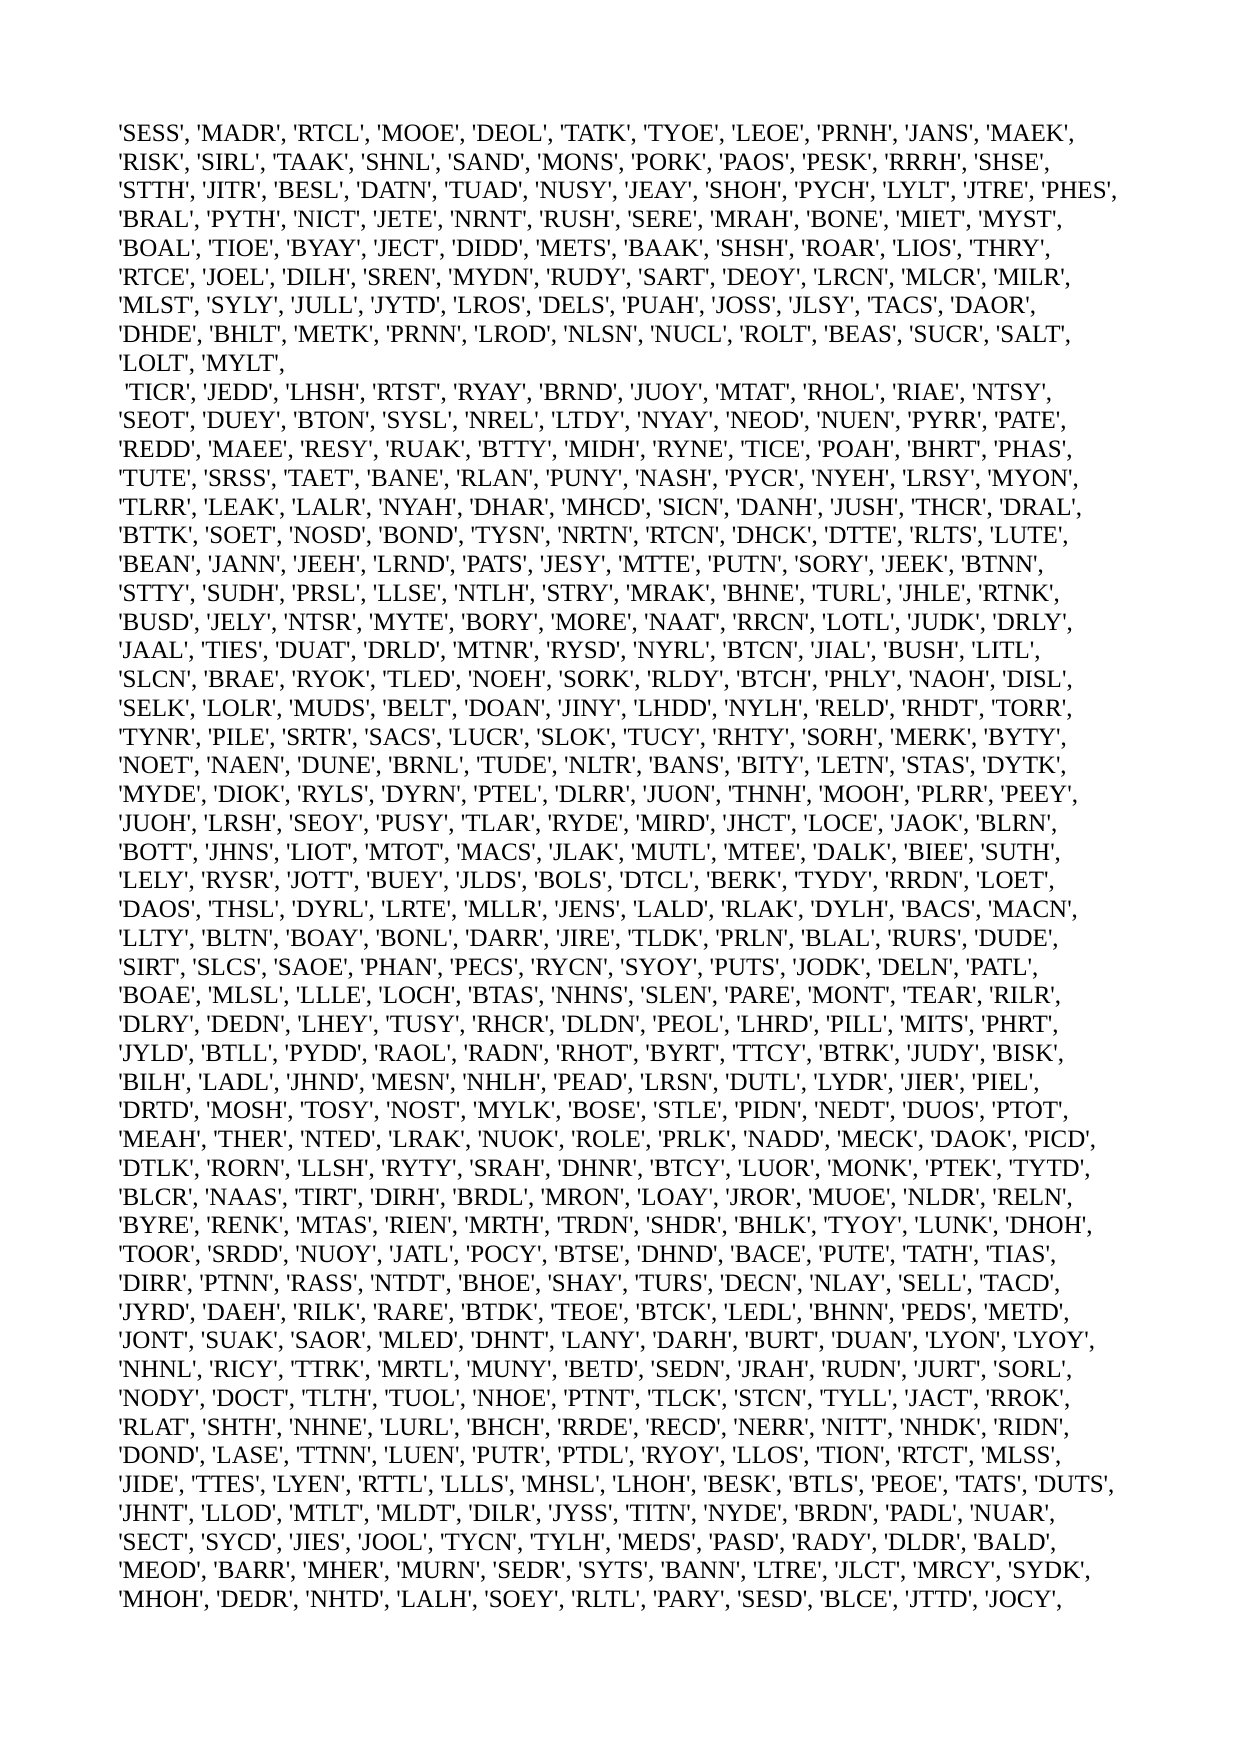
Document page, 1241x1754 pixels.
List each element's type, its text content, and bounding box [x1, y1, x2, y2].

text 'SESS', 'MADR', 'RTCL', 'MOOE', 'DEOL', 'TATK', 'TYOE', 'LEOE', 'PRNH', 'JANS', 'MAEK', 'RISK', 'SIRL', 'TAAK', 'SHNL', 'SAND', 'MONS', 'PORK', 'PAOS', 'PESK', 'RRRH', 'SHSE', 'STTH', 'JITR', 'BESL', 'DATN', 'TUAD', 'NUSY', 'JEAY', 'SHOH', 'PYCH', 'LYLT', 'JTRE', 'PHES', 'BRAL', 'PYTH', 'NICT', 'JETE', 'NRNT', 'RUSH', 'SERE', 'MRAH', 'BONE', 'MIET', 'MYST', 'BOAL', 'TIOE', 'BYAY', 'JECT', 'DIDD', 'METS', 'BAAK', 'SHSH', 'ROAR', 'LIOS', 'THRY', 'RTCE', 'JOEL', 'DILH', 'SREN', 'MYDN', 'RUDY', 'SART', 'DEOY', 'LRCN', 'MLCR', 'MILR', 'MLST', 'SYLY', 'JULL', 'JYTD', 'LROS', 'DELS', 'PUAH', 'JOSS', 'JLSY', 'TACS', 'DAOR', 'DHDE', 'BHLT', 'METK', 'PRNN', 'LROD', 'NLSN', 'NUCL', 'ROLT', 'BEAS', 'SUCR', 'SALT', 'LOLT', 'MYLT', [118, 118, 1122, 377]
text 'TICR', 'JEDD', 'LHSH', 'RTST', 'RYAY', 'BRND', 'JUOY', 'MTAT', 'RHOL', 'RIAE', 'NTSY', 'SEOT', 'DUEY', 'BTON', 'SYSL', 'NREL', 'LTDY', 'NYAY', 'NEOD', 'NUEN', 'PYRR', 'PATE', 'REDD', 'MAEE', 'RESY', 'RUAK', 'BTTY', 'MIDH', 'RYNE', 'TICE', 'POAH', 'BHRT', 'PHAS', 'TUTE', 'SRSS', 'TAET', 'BANE', 'RLAN', 'PUNY', 'NASH', 'PYCR', 'NYEH', 'LRSY', 'MYON', 'TLRR', 'LEAK', 'LALR', 'NYAH', 'DHAR', 'MHCD', 'SICN', 'DANH', 'JUSH', 'THCR', 'DRAL', 'BTTK', 'SOET', 'NOSD', 'BOND', 'TYSN', 'NRTN', 'RTCN', 'DHCK', 'DTTE', 'RLTS', 'LUTE', 'BEAN', 'JANN', 'JEEH', 'LRND', 'PATS', 'JESY', 'MTTE', 'PUTN', 'SORY', 'JEEK', 'BTNN', 'STTY', 'SUDH', 'PRSL', 'LLSE', 'NTLH', 'STRY', 'MRAK', 'BHNE', 'TURL', 'JHLE', 'RTNK', 'BUSD', 'JELY', 'NTSR', 'MYTE', 'BORY', 'MORE', 'NAAT', 'RRCN', 'LOTL', 'JUDK', 'DRLY', 'JAAL', 'TIES', 'DUAT', 'DRLD', 'MTNR', 'RYSD', 'NYRL', 'BTCN', 'JIAL', 'BUSH', 'LITL', 'SLCN', 'BRAE', 'RYOK', 'TLED', 'NOEH', 'SORK', 'RLDY', 'BTCH', 'PHLY', 'NAOH', 'DISL', 'SELK', 'LOLR', 'MUDS', 'BELT', 'DOAN', 'JINY', 'LHDD', 'NYLH', 'RELD', 'RHDT', 'TORR', 'TYNR', 'PILE', 'SRTR', 'SACS', 'LUCR', 'SLOK', 'TUCY', 'RHTY', 'SORH', 'MERK', 'BYTY', 'NOET', 'NAEN', 'DUNE', 'BRNL', 'TUDE', 'NLTR', 'BANS', 'BITY', 'LETN', 'STAS', 'DYTK', 'MYDE', 'DIOK', 'RYLS', 'DYRN', 'PTEL', 'DLRR', 'JUON', 'THNH', 'MOOH', 'PLRR', 'PEEY', 'JUOH', 'LRSH', 'SEOY', 'PUSY', 'TLAR', 'RYDE', 'MIRD', 'JHCT', 'LOCE', 'JAOK', 'BLRN', 'BOTT', 'JHNS', 'LIOT', 'MTOT', 'MACS', 'JLAK', 'MUTL', 'MTEE', 'DALK', 'BIEE', 'SUTH', 'LELY', 'RYSR', 'JOTT', 'BUEY', 'JLDS', 'BOLS', 'DTCL', 'BERK', 'TYDY', 'RRDN', 'LOET', 'DAOS', 'THSL', 'DYRL', 'LRTE', 'MLLR', 'JENS', 'LALD', 'RLAK', 'DYLH', 'BACS', 'MACN', 'LLTY', 'BLTN', 'BOAY', 'BONL', 'DARR', 'JIRE', 'TLDK', 'PRLN', 'BLAL', 'RURS', 'DUDE', 'SIRT', 'SLCS', 'SAOE', 'PHAN', 'PECS', 'RYCN', 'SYOY', 'PUTS', 'JODK', 'DELN', 'PATL', 'BOAE', 'MLSL', 'LLLE', 'LOCH', 'BTAS', 'NHNS', 'SLEN', 'PARE', 'MONT', 'TEAR', 'RILR', 'DLRY', 'DEDN', 'LHEY', 'TUSY', 'RHCR', 'DLDN', 'PEOL', 'LHRD', 'PILL', 'MITS', 'PHRT', 'JYLD', 'BTLL', 'PYDD', 'RAOL', 'RADN', 'RHOT', 'BYRT', 'TTCY', 'BTRK', 'JUDY', 'BISK', 'BILH', 'LADL', 'JHND', 'MESN', 'NHLH', 'PEAD', 'LRSN', 'DUTL', 'LYDR', 'JIER', 'PIEL', 'DRTD', 'MOSH', 'TOSY', 'NOST', 'MYLK', 'BOSE', 'STLE', 'PIDN', 'NEDT', 'DUOS', 'PTOT', 'MEAH', 'THER', 'NTED', 'LRAK', 'NUOK', 'ROLE', 'PRLK', 'NADD', 'MECK', 'DAOK', 'PICD', 'DTLK', 'RORN', 'LLSH', 'RYTY', 'SRAH', 'DHNR', 'BTCY', 'LUOR', 'MONK', 'PTEK', 'TYTD', 'BLCR', 'NAAS', 'TIRT', 'DIRH', 'BRDL', 'MRON', 'LOAY', 'JROR', 'MUOE', 'NLDR', 'RELN', 'BYRE', 'RENK', 'MTAS', 'RIEN', 'MRTH', 'TRDN', 'SHDR', 'BHLK', 'TYOY', 'LUNK', 'DHOH', 'TOOR', 'SRDD', 'NUOY', 'JATL', 'POCY', 'BTSE', 'DHND', 'BACE', 'PUTE', 'TATH', 'TIAS', 'DIRR', 'PTNN', 'RASS', 'NTDT', 'BHOE', 'SHAY', 'TURS', 'DECN', 'NLAY', 'SELL', 'TACD', 'JYRD', 'DAEH', 'RILK', 'RARE', 'BTDK', 'TEOE', 'BTCK', 'LEDL', 'BHNN', 'PEDS', 'METD', 'JONT', 'SUAK', 'SAOR', 'MLED', 'DHNT', 'LANY', 'DARH', 'BURT', 'DUAN', 'LYON', 'LYOY', 'NHNL', 'RICY', 'TTRK', 'MRTL', 'MUNY', 'BETD', 'SEDN', 'JRAH', 'RUDN', 'JURT', 'SORL', 'NODY', 'DOCT', 'TLTH', 'TUOL', 'NHOE', 'PTNT', 'TLCK', 'STCN', 'TYLL', 'JACT', 'RROK', 'RLAT', 'SHTH', 'NHNE', 'LURL', 'BHCH', 'RRDE', 'RECD', 'NERR', 'NITT', 'NHDK', 'RIDN', 'DOND', 'LASE', 'TTNN', 'LUEN', 'PUTR', 'PTDL', 'RYOY', 'LLOS', 'TION', 'RTCT', 'MLSS', 'JIDE', 'TTES', 'LYEN', 'RTTL', 'LLLS', 'MHSL', 'LHOH', 'BESK', 'BTLS', 'PEOE', 'TATS', 'DUTS', 'JHNT', 'LLOD', 'MTLT', 'MLDT', 'DILR', 'JYSS', 'TITN', 'NYDE', 'BRDN', 'PADL', 'NUAR', 'SECT', 'SYCD', 'JIES', 'JOOL', 'TYCN', 'TYLH', 'MEDS', 'PASD', 'RADY', 'DLDR', 'BALD', 'MEOD', 'BARR', 'MHER', 'MURN', 'SEDR', 'SYTS', 'BANN', 'LTRE', 'JLCT', 'MRCY', 'SYDK', 'MHOH', 'DEDR', 'NHTD', 'LALH', 'SOEY', 'RLTL', 'PARY', 'SESD', 'BLCE', 'JTTD', 'JOCY', [118, 377, 1122, 1613]
